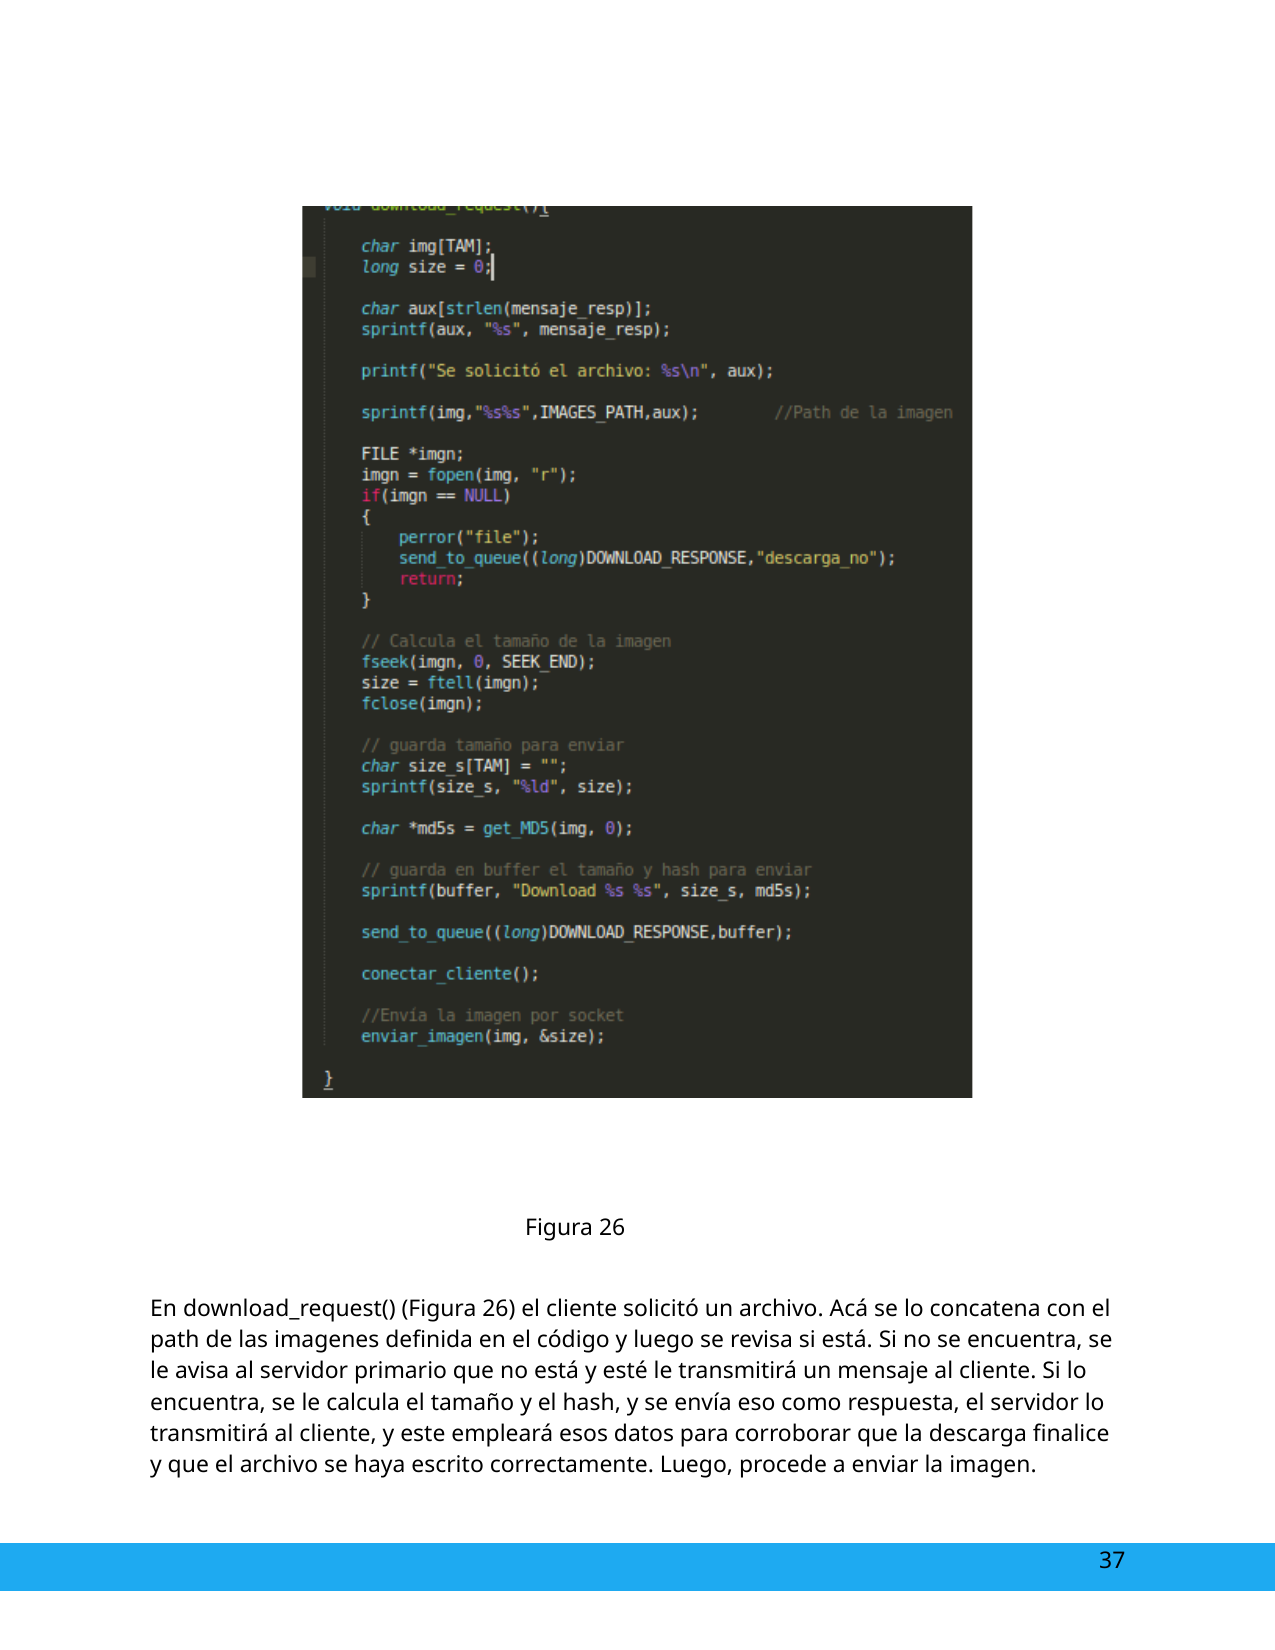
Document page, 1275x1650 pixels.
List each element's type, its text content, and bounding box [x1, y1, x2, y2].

picture [302, 206, 973, 1098]
text En download_request() (Figura 26) el cliente solicitó un archivo. Acá se lo concatena con el path de las imagenes definida en el código y luego se revisa si está. Si no se encuentra, se le avisa al servidor primario que no está y esté le transmitirá un mensaje al cliente. Si lo encuentra, se le calcula el tamaño y el hash, y se envía eso como respuesta, el servidor lo transmitirá al cliente, y este empleará esos datos para corroborar que la descarga finalice y que el archivo se haya escrito correctamente. Luego, procede a enviar la imagen. [150, 1292, 1125, 1479]
text Figura 26 [150, 1211, 1125, 1242]
picture [0, 1543, 1275, 1591]
